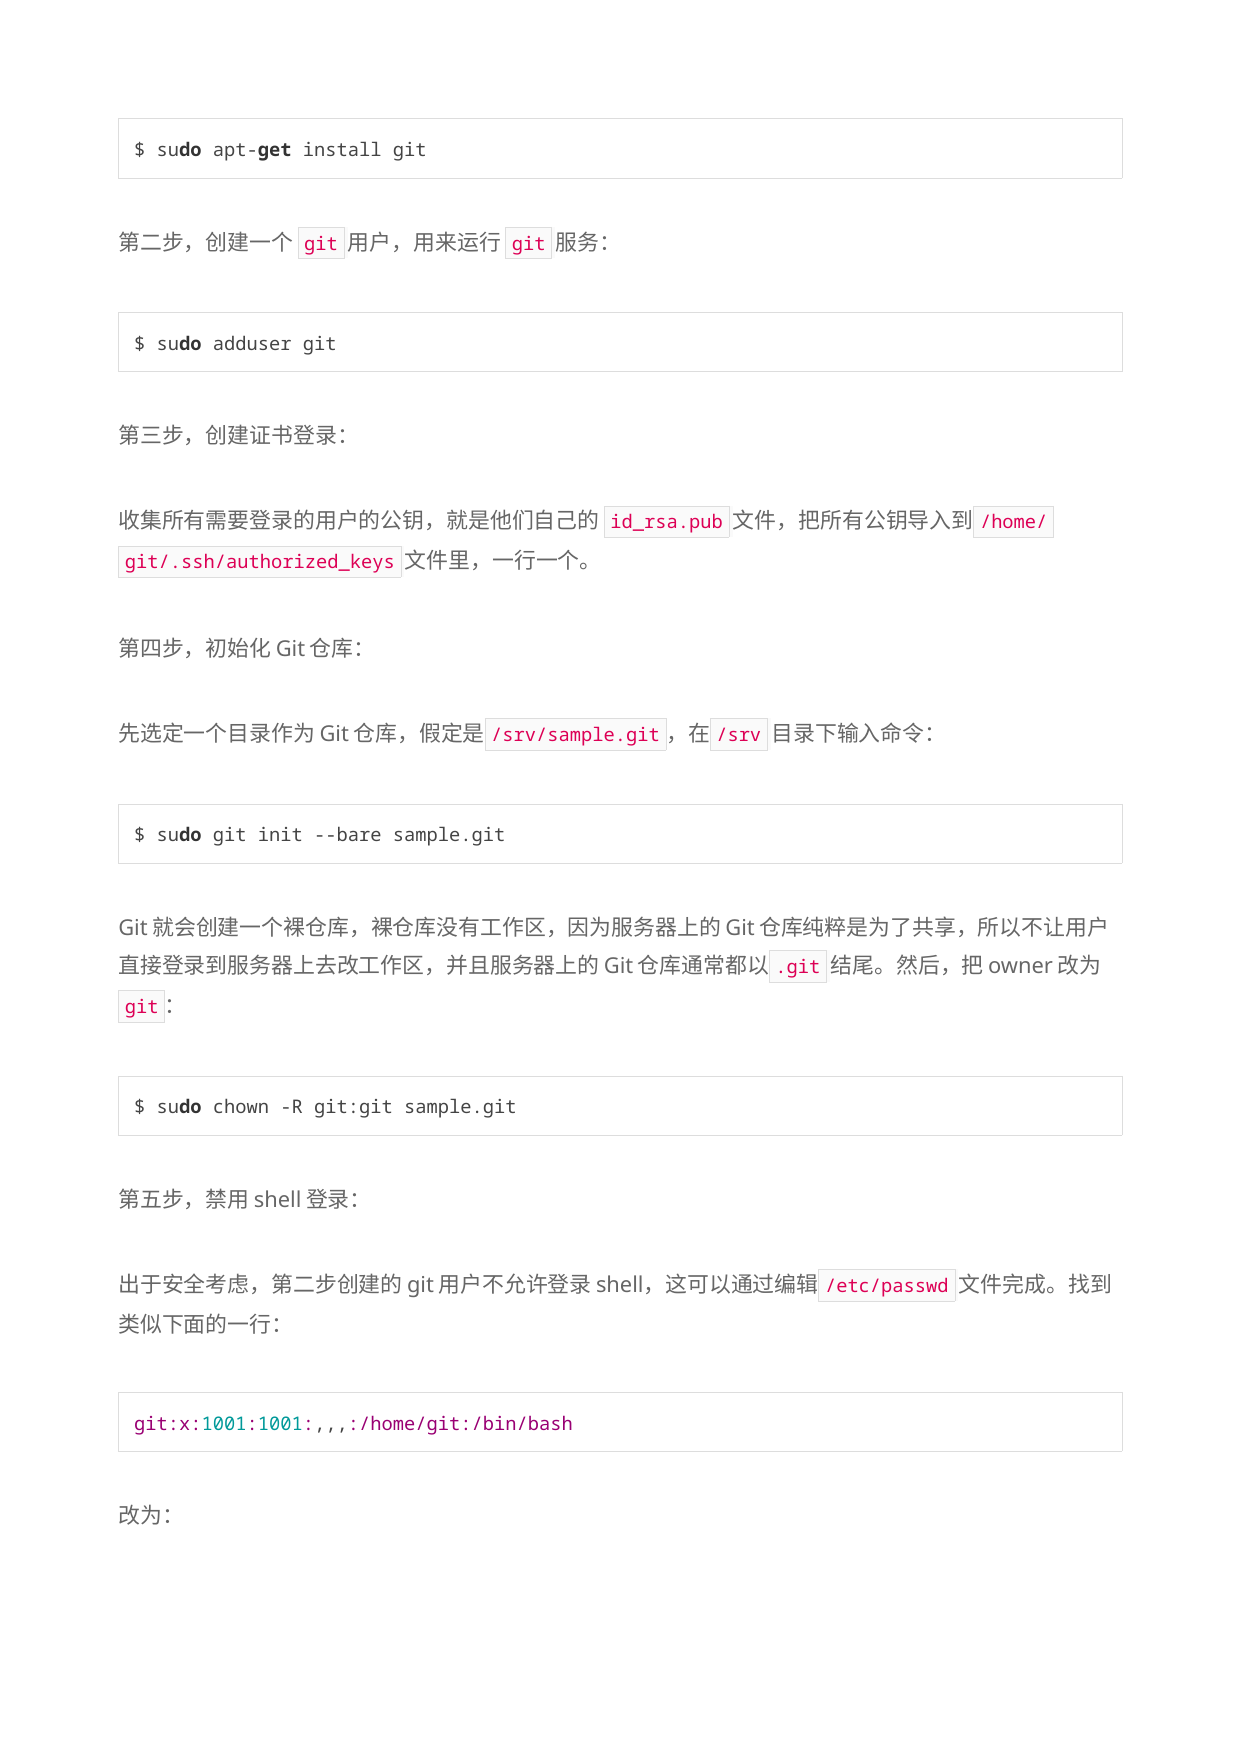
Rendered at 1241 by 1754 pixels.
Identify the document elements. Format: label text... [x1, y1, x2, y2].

text 第二步，创建一个git用户，用来运行git服务： [118, 224, 1122, 258]
text $ sudo chown -R git:git sample.git [119, 1077, 1122, 1135]
text $ sudo git init --bare sample.git [119, 805, 1122, 863]
text 第五步，禁用shell登录： [118, 1182, 1122, 1214]
text Git就会创建一个裸仓库，裸仓库没有工作区，因为服务器上的Git仓库纯粹是为了共享，所以不让用户直接登录到服务器上去改工作区，并且服务器上的Git仓库通常都以.git结尾。然后，把owner改为git： [118, 910, 1122, 1022]
text 改为： [118, 1498, 1122, 1530]
text git:x:1001:1001:,,,:/home/git:/bin/bash [119, 1393, 1122, 1451]
text 出于安全考虑，第二步创建的git用户不允许登录shell，这可以通过编辑/etc/passwd文件完成。找到类似下面的一行： [118, 1267, 1122, 1339]
text 收集所有需要登录的用户的公钥，就是他们自己的id_rsa.pub文件，把所有公钥导入到/home/git/.ssh/authorized_keys文件里，一行一个。 [118, 503, 1122, 577]
text $ sudo adduser git [119, 313, 1122, 371]
text 先选定一个目录作为Git仓库，假定是/srv/sample.git，在/srv目录下输入命令： [118, 716, 1122, 750]
text 第四步，初始化Git仓库： [118, 631, 1122, 663]
text 第三步，创建证书登录： [118, 418, 1122, 450]
text $ sudo apt-get install git [119, 119, 1122, 178]
